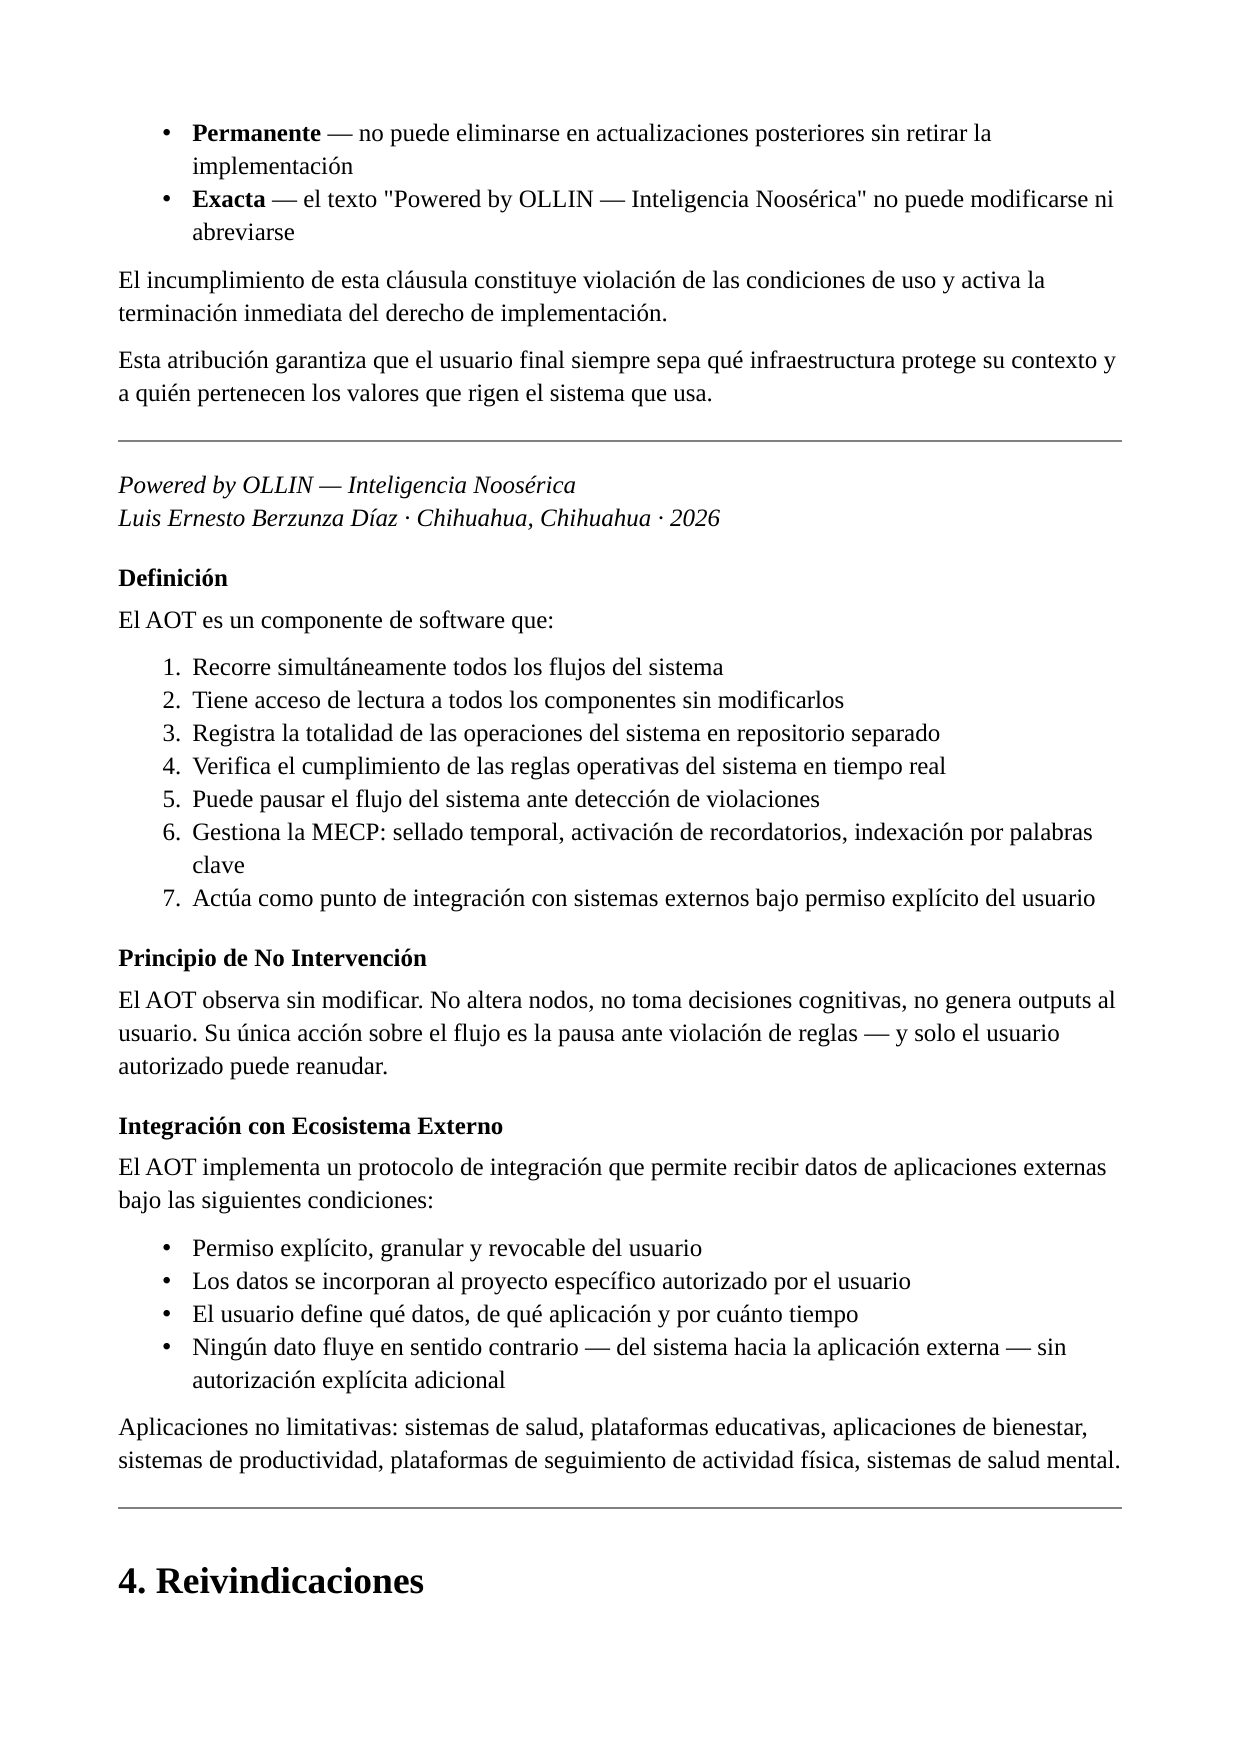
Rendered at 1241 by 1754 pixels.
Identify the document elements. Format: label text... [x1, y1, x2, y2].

text Aplicaciones no limitativas: sistemas de salud, plataformas educativas, aplicaciones de bienestar, sistemas de productividad, plataformas de seguimiento de actividad física, sistemas de salud mental. [118, 1412, 1122, 1474]
list Actúa como punto de integración con sistemas externos bajo permiso explícito del usuario [162, 883, 1122, 912]
subtitle Integración con Ecosistema Externo [118, 1111, 1122, 1140]
list Ningún dato fluye en sentido contrario — del sistema hacia la aplicación externa — sin autorización explícita adicional [162, 1332, 1122, 1394]
list El usuario define qué datos, de qué aplicación y por cuánto tiempo [162, 1299, 1122, 1328]
list Permiso explícito, granular y revocable del usuario [162, 1233, 1122, 1262]
text Powered by OLLIN — Inteligencia Noosérica Luis Ernesto Berzunza Díaz · Chihuahua, Chihuahua · 2026 [118, 470, 1122, 532]
text El AOT implementa un protocolo de integración que permite recibir datos de aplicaciones externas bajo las siguientes condiciones: [118, 1152, 1122, 1214]
list Puede pausar el flujo del sistema ante detección de violaciones [162, 784, 1122, 813]
text El incumplimiento de esta cláusula constituye violación de las condiciones de uso y activa la terminación inmediata del derecho de implementación. [118, 265, 1122, 327]
list Los datos se incorporan al proyecto específico autorizado por el usuario [162, 1266, 1122, 1294]
list Recorre simultáneamente todos los flujos del sistema [162, 652, 1122, 681]
subtitle Principio de No Intervención [118, 943, 1122, 972]
subtitle Definición [118, 563, 1122, 592]
list Registra la totalidad de las operaciones del sistema en repositorio separado [162, 718, 1122, 747]
list Exacta — el texto "Powered by OLLIN — Inteligencia Noosérica" no puede modificarse ni abreviarse [162, 184, 1122, 246]
list Tiene acceso de lectura a todos los componentes sin modificarlos [162, 685, 1122, 714]
subtitle 4. Reivindicaciones [118, 1558, 1122, 1601]
list Gestiona la MECP: sellado temporal, activación de recordatorios, indexación por palabras clave [162, 817, 1122, 879]
text El AOT es un componente de software que: [118, 605, 1122, 633]
list Verifica el cumplimiento de las reglas operativas del sistema en tiempo real [162, 751, 1122, 780]
text Esta atribución garantiza que el usuario final siempre sepa qué infraestructura protege su contexto y a quién pertenecen los valores que rigen el sistema que usa. [118, 345, 1122, 407]
text El AOT observa sin modificar. No altera nodos, no toma decisiones cognitivas, no genera outputs al usuario. Su única acción sobre el flujo es la pausa ante violación de reglas — y solo el usuario autorizado puede reanudar. [118, 985, 1122, 1079]
list Permanente — no puede eliminarse en actualizaciones posteriores sin retirar la implementación [162, 118, 1122, 180]
